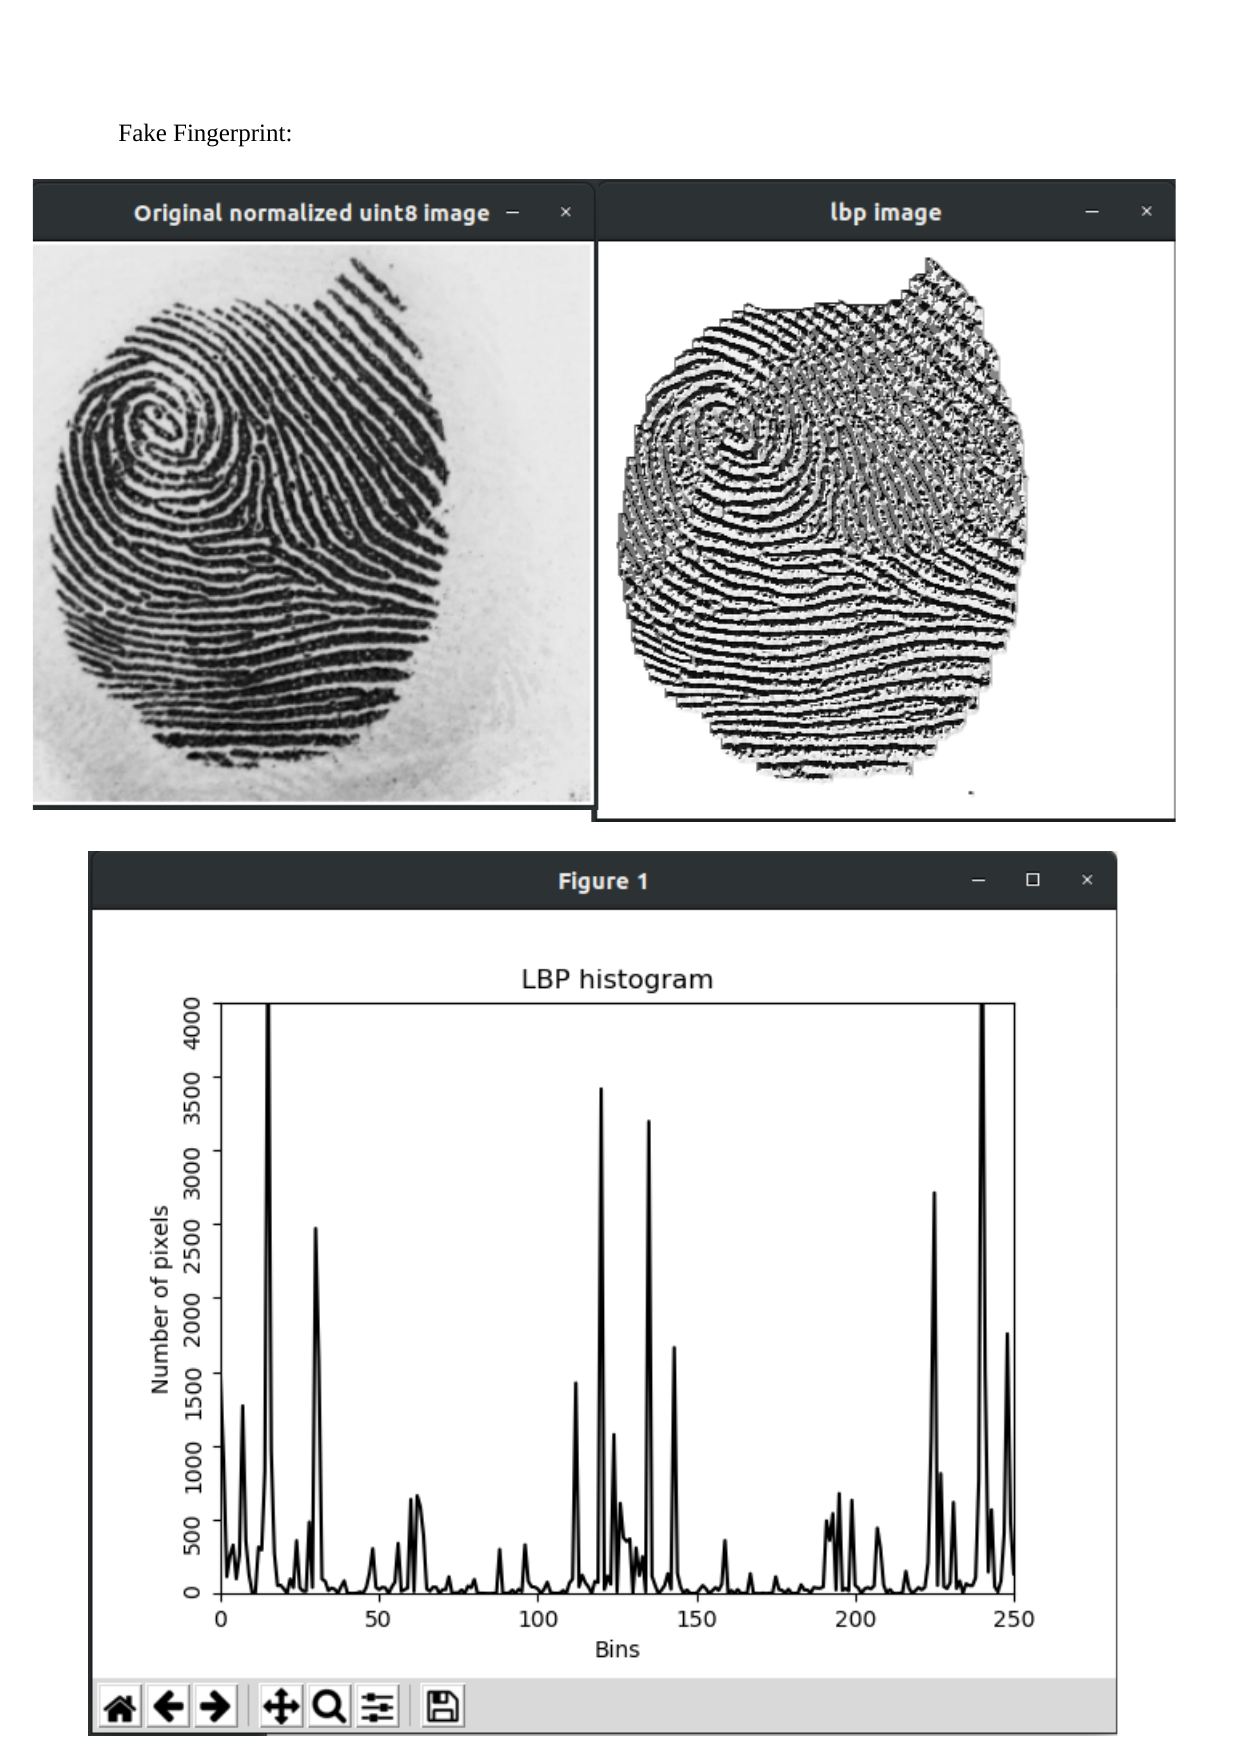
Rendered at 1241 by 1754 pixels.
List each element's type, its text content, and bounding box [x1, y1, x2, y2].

picture [88, 851, 1118, 1736]
text Fake Fingerprint: [118, 118, 1122, 147]
picture [32, 179, 1176, 822]
